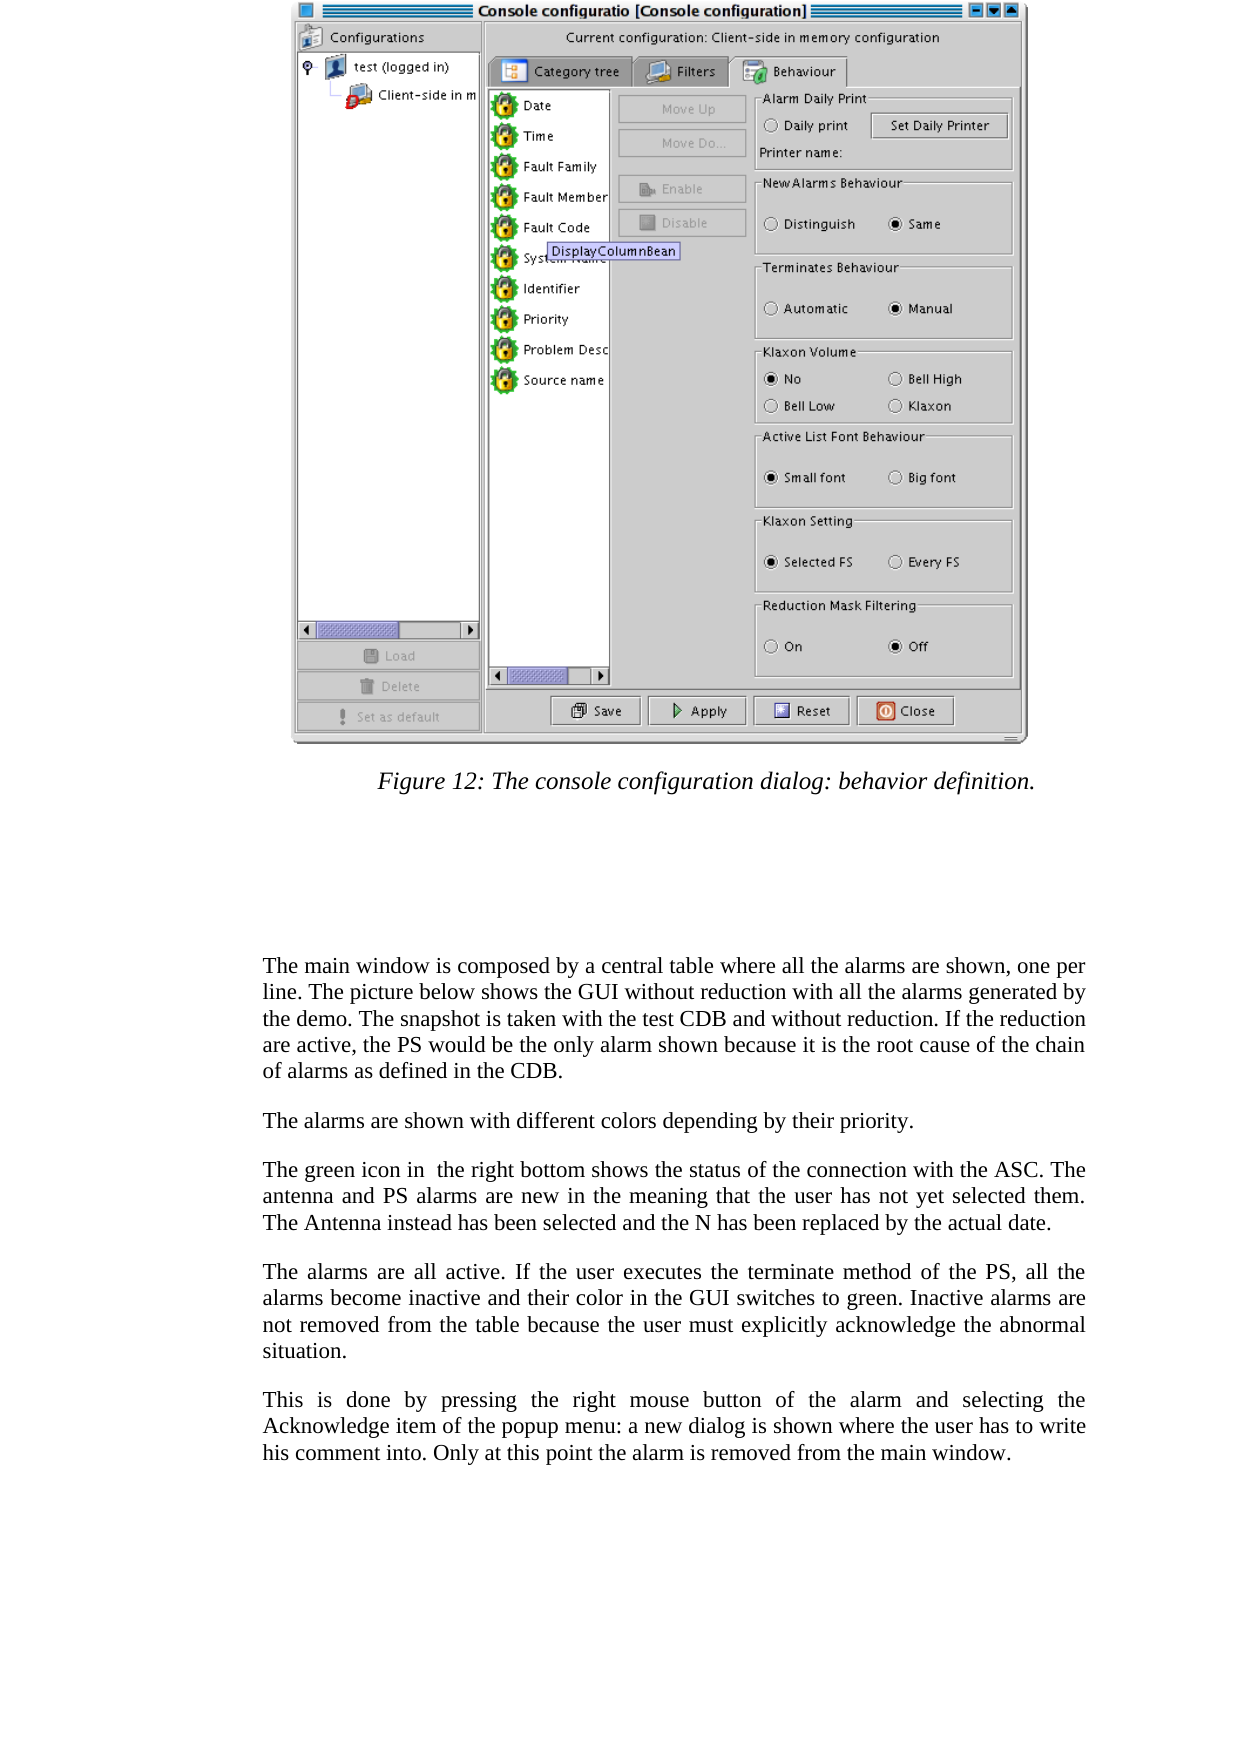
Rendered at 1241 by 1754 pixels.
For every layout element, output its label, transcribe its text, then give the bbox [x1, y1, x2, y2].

text Figure 12: The console configuration dialog: behavior definition. [216, 766, 1197, 795]
picture [290, 0, 1028, 744]
text This is done by pressing the right mouse button of the alarm and selecting the Acknowledge item of the popup menu: a new dialog is shown where the user has to write his comment into. Only at this point the alarm is removed from the main window. [262, 1386, 1087, 1465]
text The green icon in the right bottom shows the status of the connection with the ASC. The antenna and PS alarms are new in the meaning that the user has not yet selected them. The Antenna instead has been selected and the N has been replaced by the actual date. [262, 1156, 1087, 1235]
text The main window is composed by a central table where all the alarms are shown, one per line. The picture below shows the GUI without reduction with all the alarms generated by the demo. The snapshot is taken with the test CDB and without reduction. If the reduction are active, the PS would be the only alarm shown because it is the root cause of the chain of alarms as defined in the CDB. [262, 893, 1087, 1084]
text The alarms are shown with different colors depending by their priority. [262, 1107, 1087, 1133]
text The alarms are all active. If the user executes the terminate method of the PS, all the alarms become inactive and their color in the GUI switches to green. Inactive alarms are not removed from the table because the user must explicitly acknowledge the abnormal situation. [262, 1258, 1087, 1363]
